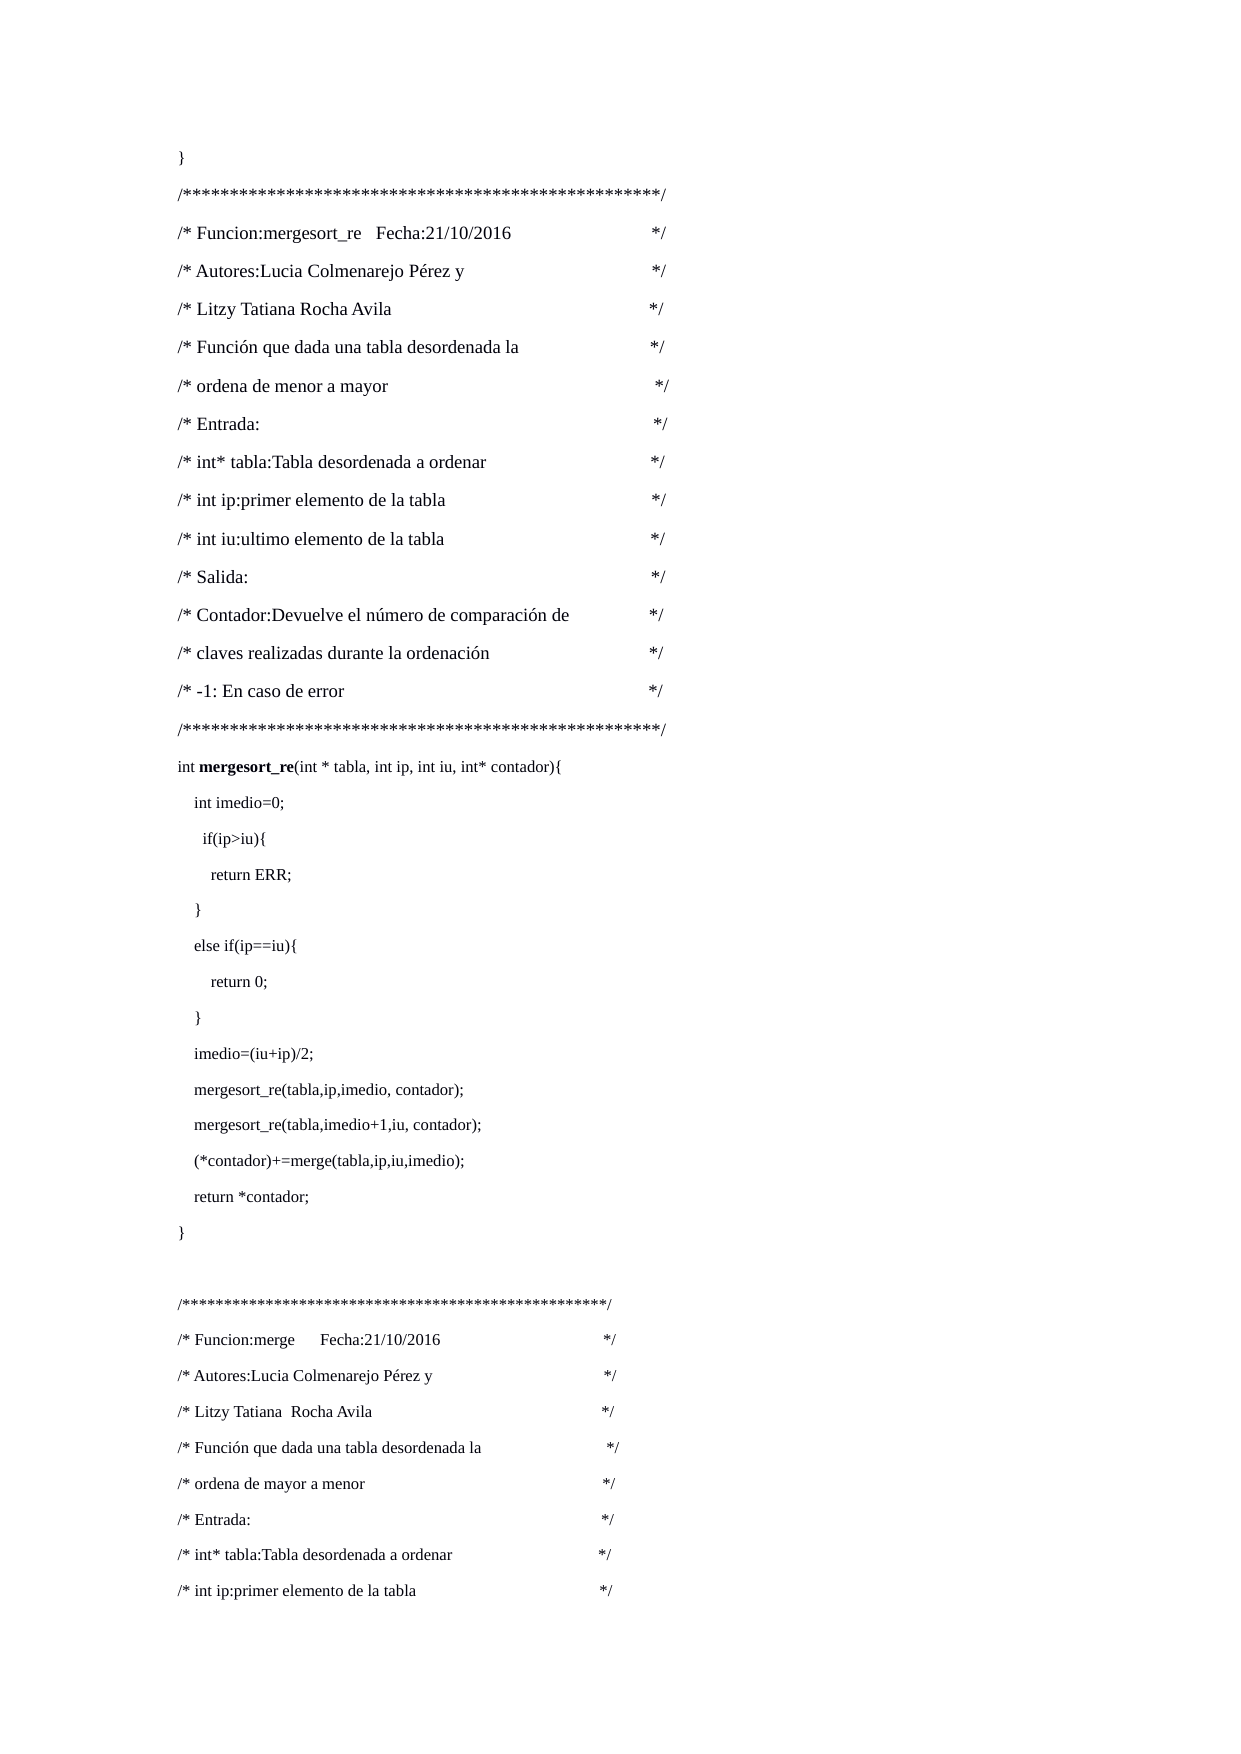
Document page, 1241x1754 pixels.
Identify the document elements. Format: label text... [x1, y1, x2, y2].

text /* int ip:primer elemento de la tabla */ [177, 1581, 1063, 1600]
text return ERR; [177, 864, 1063, 883]
text /* ordena de menor a mayor */ [177, 374, 1063, 396]
text imedio=(iu+ip)/2; [177, 1043, 1063, 1063]
text else if(ip==iu){ [177, 936, 1063, 955]
text /***************************************************/ [177, 1294, 1063, 1313]
text /* Contador:Devuelve el número de comparación de */ [177, 604, 1063, 626]
text mergesort_re(tabla,ip,imedio, contador); [177, 1079, 1063, 1098]
text mergesort_re(tabla,imedio+1,iu, contador); [177, 1115, 1063, 1134]
text /* -1: En caso de error */ [177, 680, 1063, 702]
text /* Entrada: */ [177, 413, 1063, 434]
text } [177, 900, 1063, 919]
text int mergesort_re(int * tabla, int ip, int iu, int* contador){ [177, 757, 1063, 776]
text /* Función que dada una tabla desordenada la */ [177, 336, 1063, 358]
text /* Funcion:mergesort_re Fecha:21/10/2016 */ [177, 222, 1063, 243]
text (*contador)+=merge(tabla,ip,iu,imedio); [177, 1151, 1063, 1170]
text /* int* tabla:Tabla desordenada a ordenar */ [177, 1545, 1063, 1564]
text } [177, 1008, 1063, 1027]
text /* int* tabla:Tabla desordenada a ordenar */ [177, 451, 1063, 473]
text return *contador; [177, 1187, 1063, 1206]
text /***************************************************/ [177, 719, 1063, 740]
text /* ordena de mayor a menor */ [177, 1473, 1063, 1493]
text /* Autores:Lucia Colmenarejo Pérez y */ [177, 260, 1063, 281]
text /* Funcion:merge Fecha:21/10/2016 */ [177, 1330, 1063, 1349]
text if(ip>iu){ [177, 828, 1063, 848]
text /* Litzy Tatiana Rocha Avila */ [177, 298, 1063, 320]
text /* Salida: */ [177, 566, 1063, 587]
text /* Función que dada una tabla desordenada la */ [177, 1438, 1063, 1457]
text /* Autores:Lucia Colmenarejo Pérez y */ [177, 1366, 1063, 1385]
text int imedio=0; [177, 793, 1063, 812]
text } [177, 1223, 1063, 1242]
text return 0; [177, 972, 1063, 991]
text /* claves realizadas durante la ordenación */ [177, 642, 1063, 664]
text /* int iu:ultimo elemento de la tabla */ [177, 527, 1063, 549]
text /* int ip:primer elemento de la tabla */ [177, 489, 1063, 511]
text /***************************************************/ [177, 183, 1063, 205]
text /* Entrada: */ [177, 1509, 1063, 1528]
text } [177, 148, 1063, 167]
text /* Litzy Tatiana Rocha Avila */ [177, 1402, 1063, 1421]
